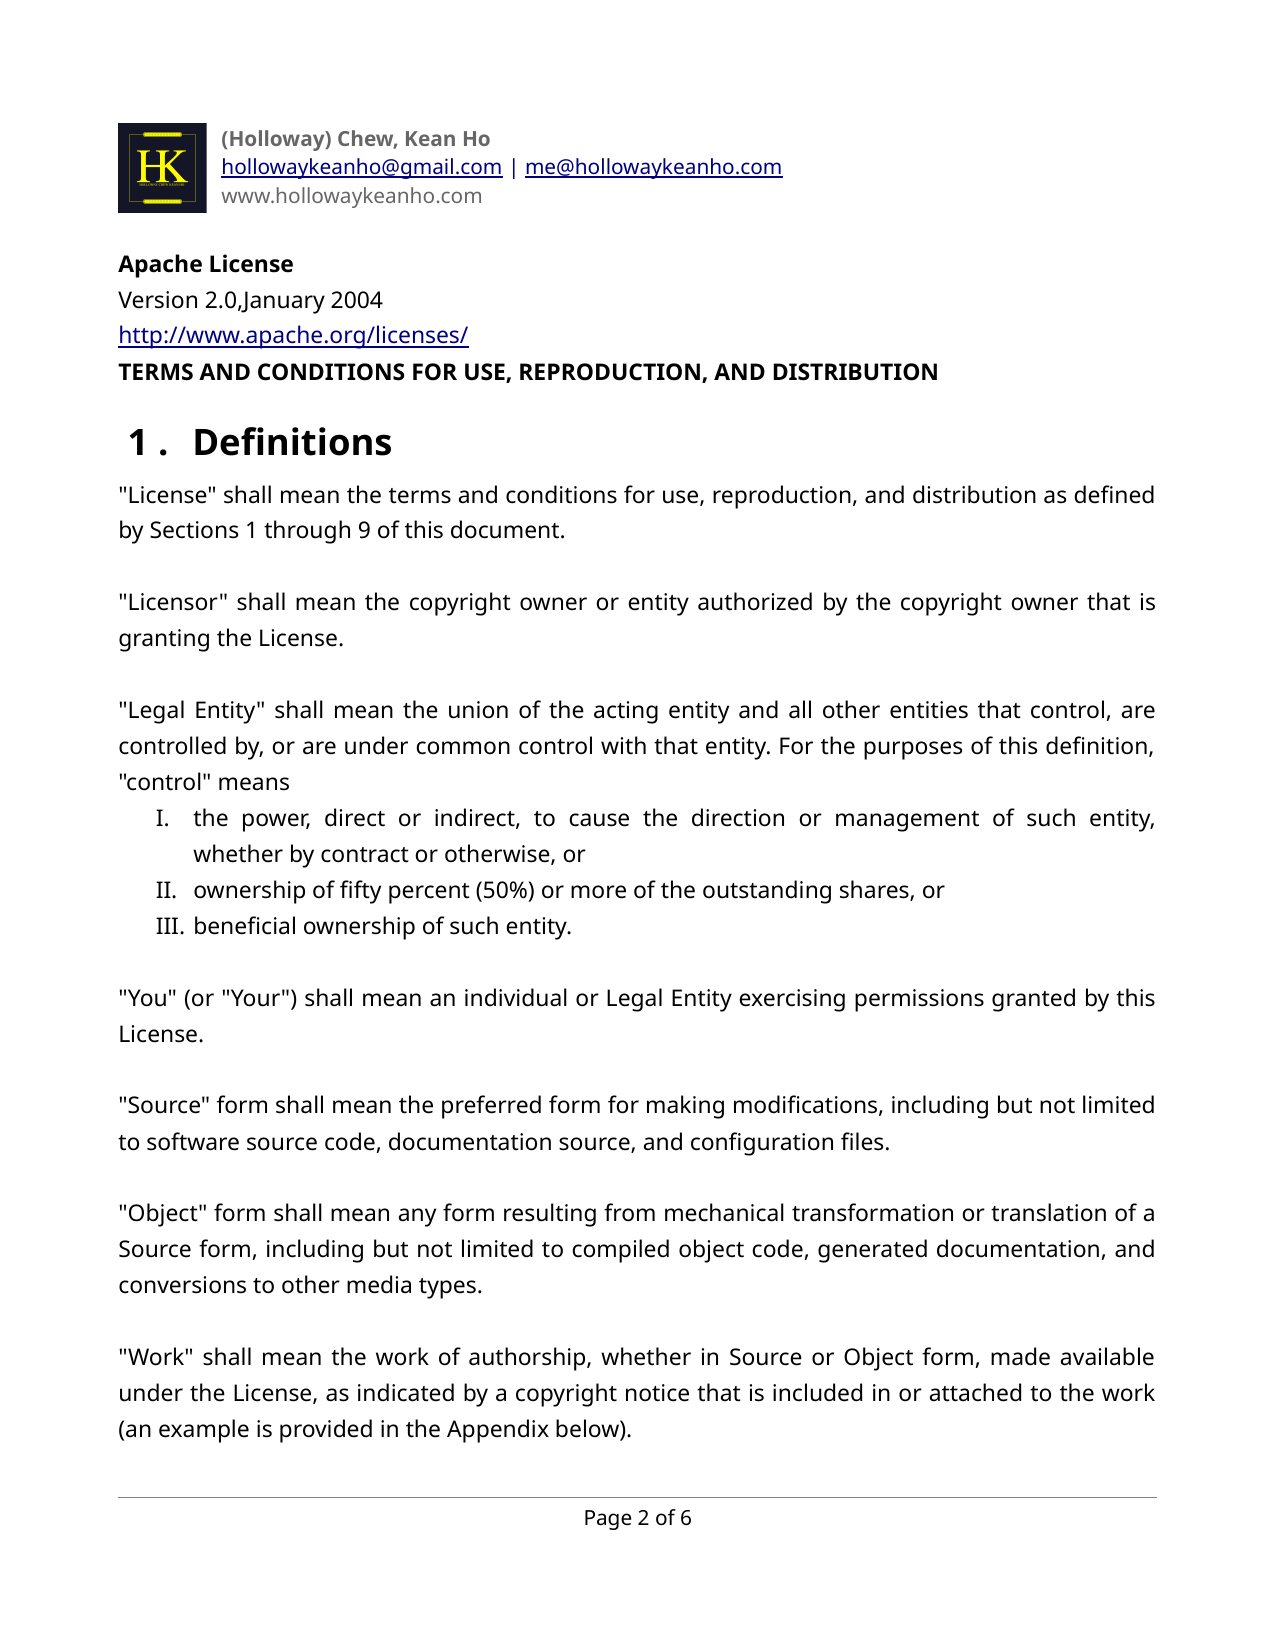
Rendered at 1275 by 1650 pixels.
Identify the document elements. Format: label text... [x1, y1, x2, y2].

picture [118, 123, 207, 213]
list ownership of fifty percent (50%) or more of the outstanding shares, or [156, 874, 1157, 905]
text Apache License [118, 248, 1157, 279]
text "Licensor" shall mean the copyright owner or entity authorized by the copyright owner that is granting the License. [118, 586, 1157, 653]
text "Object" form shall mean any form resulting from mechanical transformation or translation of a Source form, including but not limited to compiled object code, generated documentation, and conversions to other media types. [118, 1197, 1157, 1300]
text "License" shall mean the terms and conditions for use, reproduction, and distribution as defined by Sections 1 through 9 of this document. [118, 478, 1157, 546]
text "Legal Entity" shall mean the union of the acting entity and all other entities that control, are controlled by, or are under common control with that entity. For the purposes of this definition, "control" means [118, 694, 1157, 797]
list beneficial ownership of such entity. [156, 910, 1157, 941]
text http://www.apache.org/licenses/ [118, 319, 1157, 351]
list the power, direct or indirect, to cause the direction or management of such entity, whether by contract or otherwise, or [156, 802, 1157, 869]
text "Work" shall mean the work of authorship, whether in Source or Object form, made available under the License, as indicated by a copyright notice that is included in or attached to the work (an example is provided in the Appendix below). [118, 1341, 1157, 1444]
text TERMS AND CONDITIONS FOR USE, REPRODUCTION, AND DISTRIBUTION [118, 355, 1157, 387]
text "You" (or "Your") shall mean an individual or Legal Entity exercising permissions granted by this License. [118, 982, 1157, 1049]
text "Source" form shall mean the preferred form for making modifications, including but not limited to software source code, documentation source, and configuration files. [118, 1089, 1157, 1157]
text Version 2.0,January 2004 [118, 283, 1157, 315]
subtitle Definitions [118, 416, 1157, 466]
